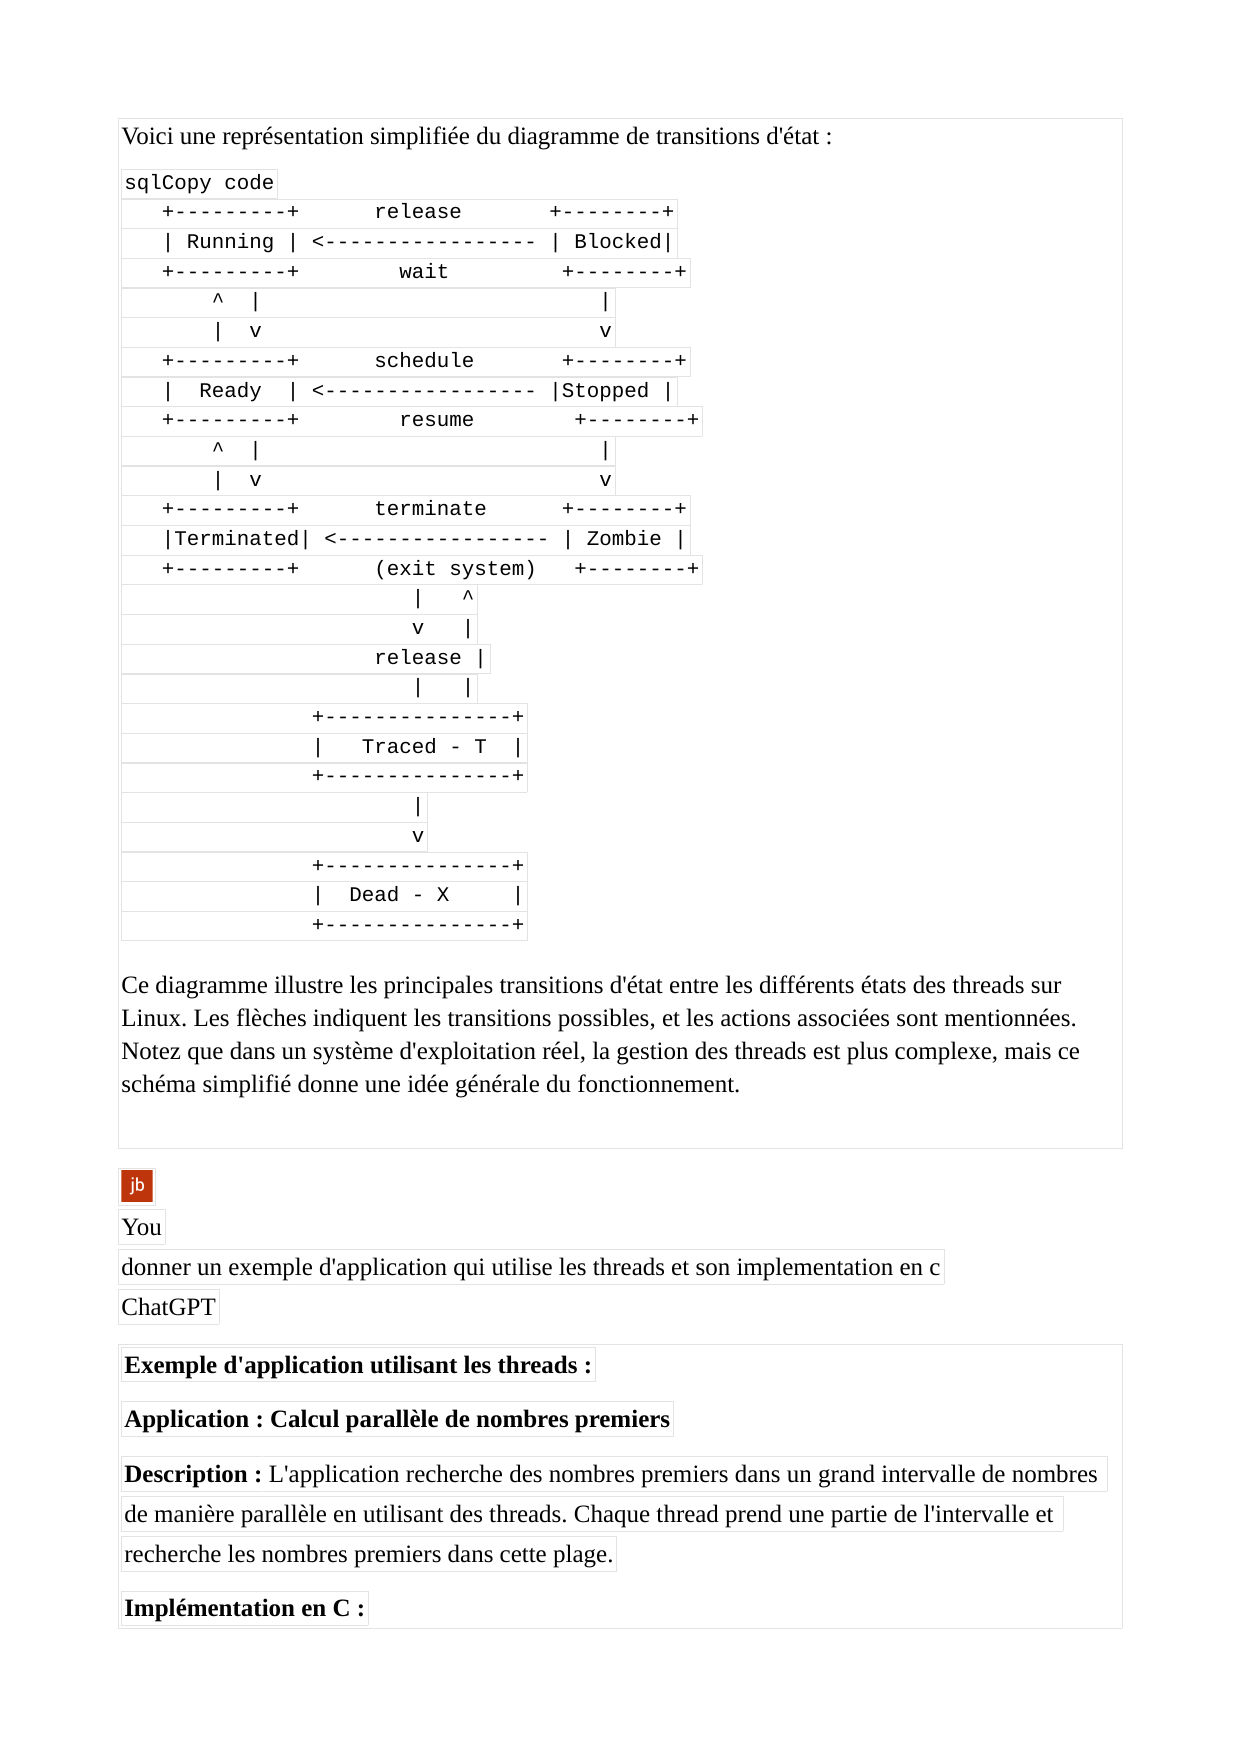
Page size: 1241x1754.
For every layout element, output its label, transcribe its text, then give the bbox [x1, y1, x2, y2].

text [945, 1249, 1122, 1284]
text | [122, 793, 427, 819]
text [478, 581, 1122, 611]
text [478, 611, 1122, 641]
text [428, 789, 1122, 819]
text donner un exemple d'application qui utilise les threads et son implementation en c [119, 1250, 944, 1284]
text +---------------+ [122, 764, 527, 789]
text +---------------+ [478, 700, 1122, 730]
text Application : Calcul parallèle de nombres premiers [119, 1398, 1122, 1436]
text +---------+ wait +--------+ [678, 255, 1122, 284]
text ^ | | [122, 437, 615, 463]
text Voici une représentation simplifiée du diagramme de transitions d'état : [119, 119, 1122, 150]
text +---------+ release +--------+ [122, 200, 677, 225]
text release | [478, 641, 1122, 670]
text +---------------+ [122, 704, 527, 730]
text [678, 373, 1122, 403]
text You [119, 1210, 165, 1244]
text +---------+ resume +--------+ [678, 403, 1122, 433]
text Ce diagramme illustre les principales transitions d'état entre les différents états des threads sur Linux. Les flèches indiquent les transitions possibles, et les actions associées sont mentionnées. Notez que dans un système d'exploitation réel, la gestion des threads est plus complexe, mais ce schéma simplifié donne une idée générale du fonctionnement. [119, 967, 1122, 1098]
text [616, 284, 1122, 314]
text +---------+ (exit system) +--------+ [122, 556, 702, 581]
text +---------+ schedule +--------+ [122, 348, 690, 373]
text +---------+ release +--------+ [278, 195, 1122, 225]
text [528, 908, 1122, 941]
text |Terminated| <----------------- | Zombie | [122, 526, 690, 552]
text [691, 522, 1122, 552]
text [678, 225, 1122, 255]
text sqlCopy code [119, 166, 1122, 195]
text | ^ [122, 585, 477, 611]
picture [121, 1170, 153, 1202]
text | Ready | <----------------- |Stopped | [122, 378, 677, 403]
text [428, 819, 1122, 848]
text [478, 670, 1122, 700]
text [166, 1209, 1122, 1244]
text release | [122, 645, 490, 670]
text +---------+ wait +--------+ [122, 259, 690, 284]
text | Traced - T | [122, 734, 527, 759]
text | v v [122, 318, 615, 344]
text | Running | <----------------- | Blocked| [122, 229, 677, 255]
text +---------+ schedule +--------+ [616, 344, 1122, 373]
text +---------------+ [428, 848, 1122, 878]
text [528, 878, 1122, 908]
text | Dead - X | [122, 882, 527, 908]
text Exemple d'application utilisant les threads : [119, 1345, 1122, 1382]
text ChatGPT [119, 1290, 219, 1324]
text +---------------+ [122, 912, 527, 940]
text +---------+ terminate +--------+ [122, 496, 690, 522]
text +---------------+ [122, 853, 527, 878]
text +---------+ resume +--------+ [122, 407, 702, 433]
text ^ | | [122, 289, 615, 314]
text v | [122, 615, 477, 641]
text Implémentation en C : [119, 1587, 1122, 1628]
text | v v [122, 467, 615, 492]
text | | [122, 675, 477, 700]
text [528, 759, 1122, 789]
text [220, 1289, 1122, 1324]
text +---------+ terminate +--------+ [616, 492, 1122, 522]
text [616, 314, 1122, 344]
text Description : L'application recherche des nombres premiers dans un grand intervalle de nombres de manière parallèle en utilisant des threads. Chaque thread prend une partie de l'intervalle et recherche les nombres premiers dans cette plage. [119, 1453, 1122, 1571]
text [616, 463, 1122, 492]
text [616, 433, 1122, 463]
text v [122, 823, 427, 848]
text +---------+ (exit system) +--------+ [691, 552, 1122, 581]
text [528, 730, 1122, 759]
